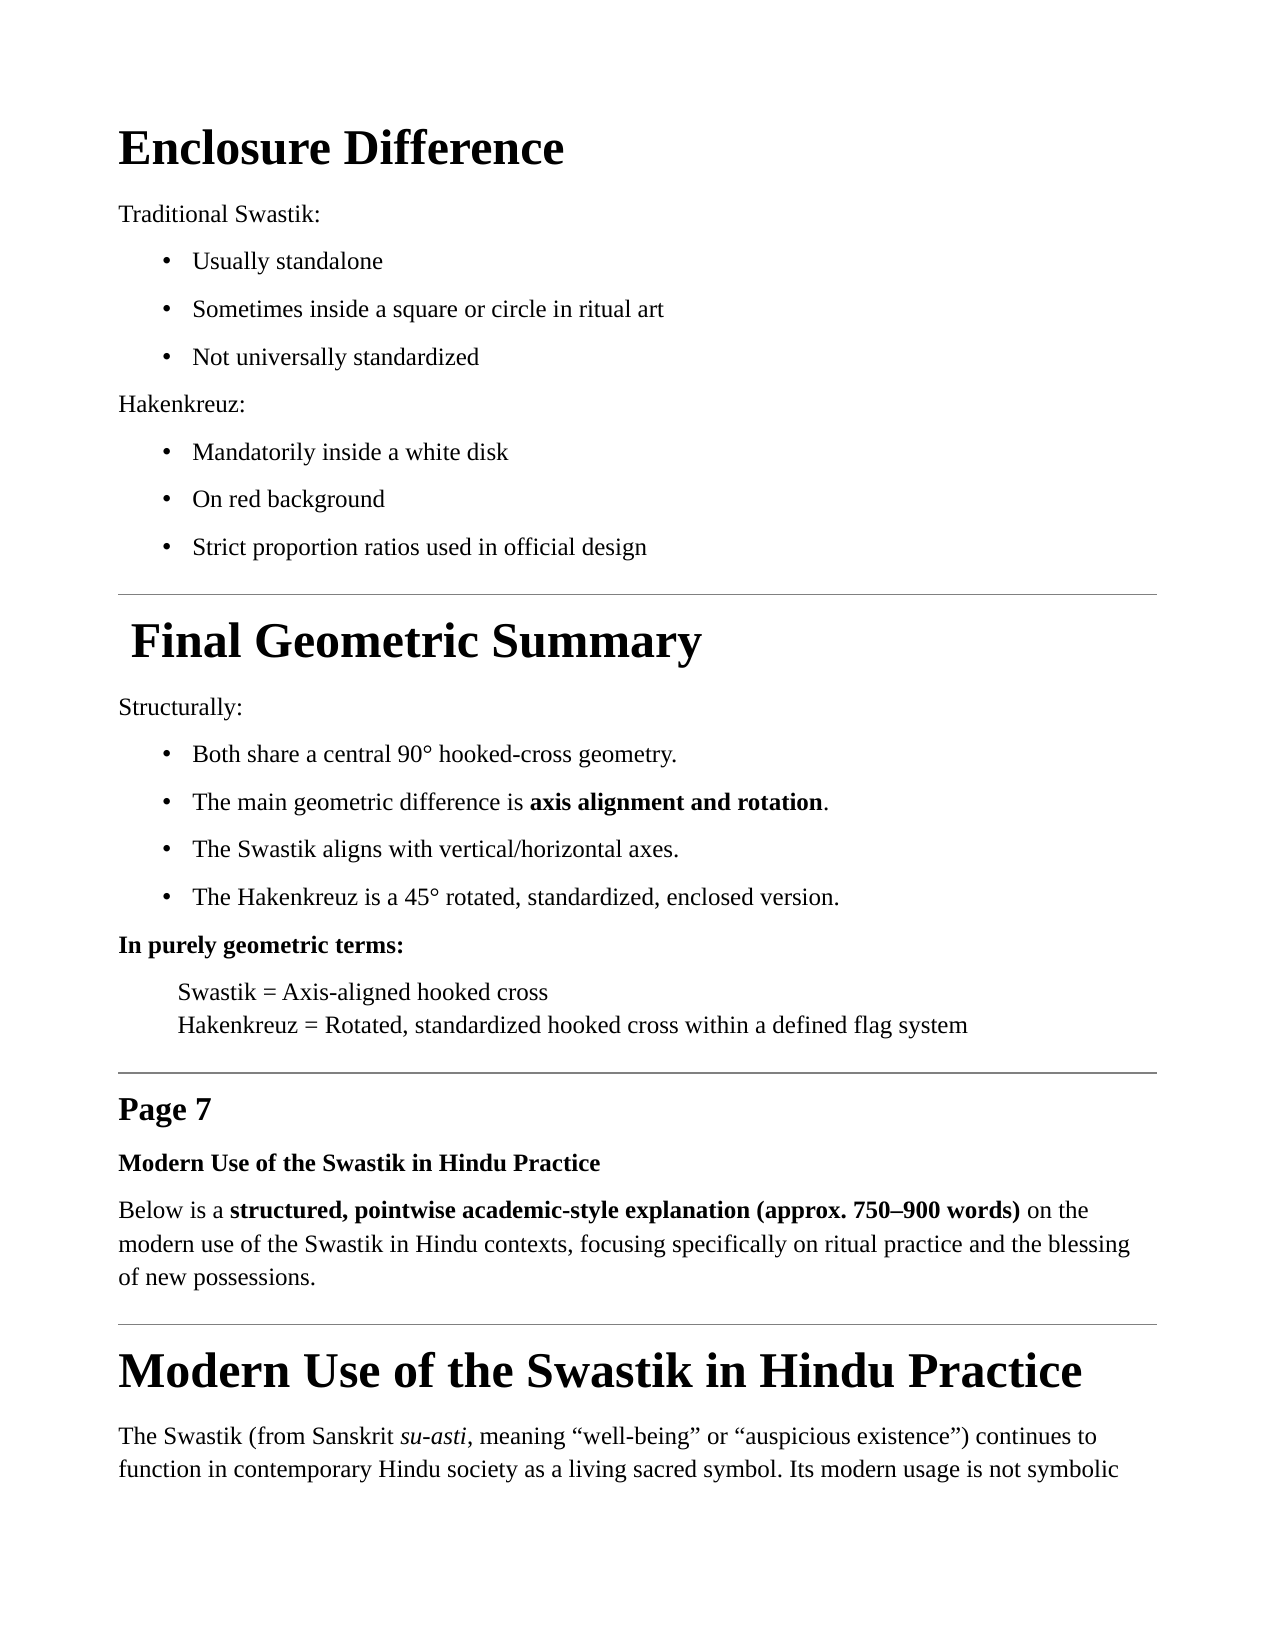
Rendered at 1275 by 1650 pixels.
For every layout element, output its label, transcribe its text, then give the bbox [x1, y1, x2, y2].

list The Hakenkreuz is a 45° rotated, standardized, enclosed version. [162, 882, 1157, 911]
text Structurally: [118, 692, 1157, 720]
list The Swastik aligns with vertical/horizontal axes. [162, 834, 1157, 863]
list Both share a central 90° hooked-cross geometry. [162, 739, 1157, 768]
list Usually standalone [162, 246, 1157, 275]
subtitle Final Geometric Summary [118, 611, 1157, 668]
text Modern Use of the Swastik in Hindu Practice [118, 1148, 1157, 1177]
text In purely geometric terms: [118, 930, 1157, 958]
list On red background [162, 484, 1157, 513]
list Strict proportion ratios used in official design [162, 532, 1157, 561]
text Page 7 [118, 1089, 1157, 1128]
list Not universally standardized [162, 342, 1157, 370]
text Traditional Swastik: [118, 199, 1157, 227]
list Mandatorily inside a white disk [162, 437, 1157, 466]
text Hakenkreuz: [118, 389, 1157, 418]
text Swastik = Axis-aligned hooked cross Hakenkreuz = Rotated, standardized hooked cross within a defined flag system [177, 977, 1098, 1039]
text The Swastik (from Sanskrit su-asti, meaning “well-being” or “auspicious existence”) continues to function in contemporary Hindu society as a living sacred symbol. Its modern usage is not symbolic [118, 1421, 1157, 1483]
list Sometimes inside a square or circle in ritual art [162, 294, 1157, 323]
subtitle Modern Use of the Swastik in Hindu Practice [118, 1341, 1157, 1398]
list The main geometric difference is axis alignment and rotation. [162, 787, 1157, 816]
subtitle Enclosure Difference [118, 118, 1157, 176]
text Below is a structured, pointwise academic-style explanation (approx. 750–900 words) on the modern use of the Swastik in Hindu contexts, focusing specifically on ritual practice and the blessing of new possessions. [118, 1196, 1157, 1290]
